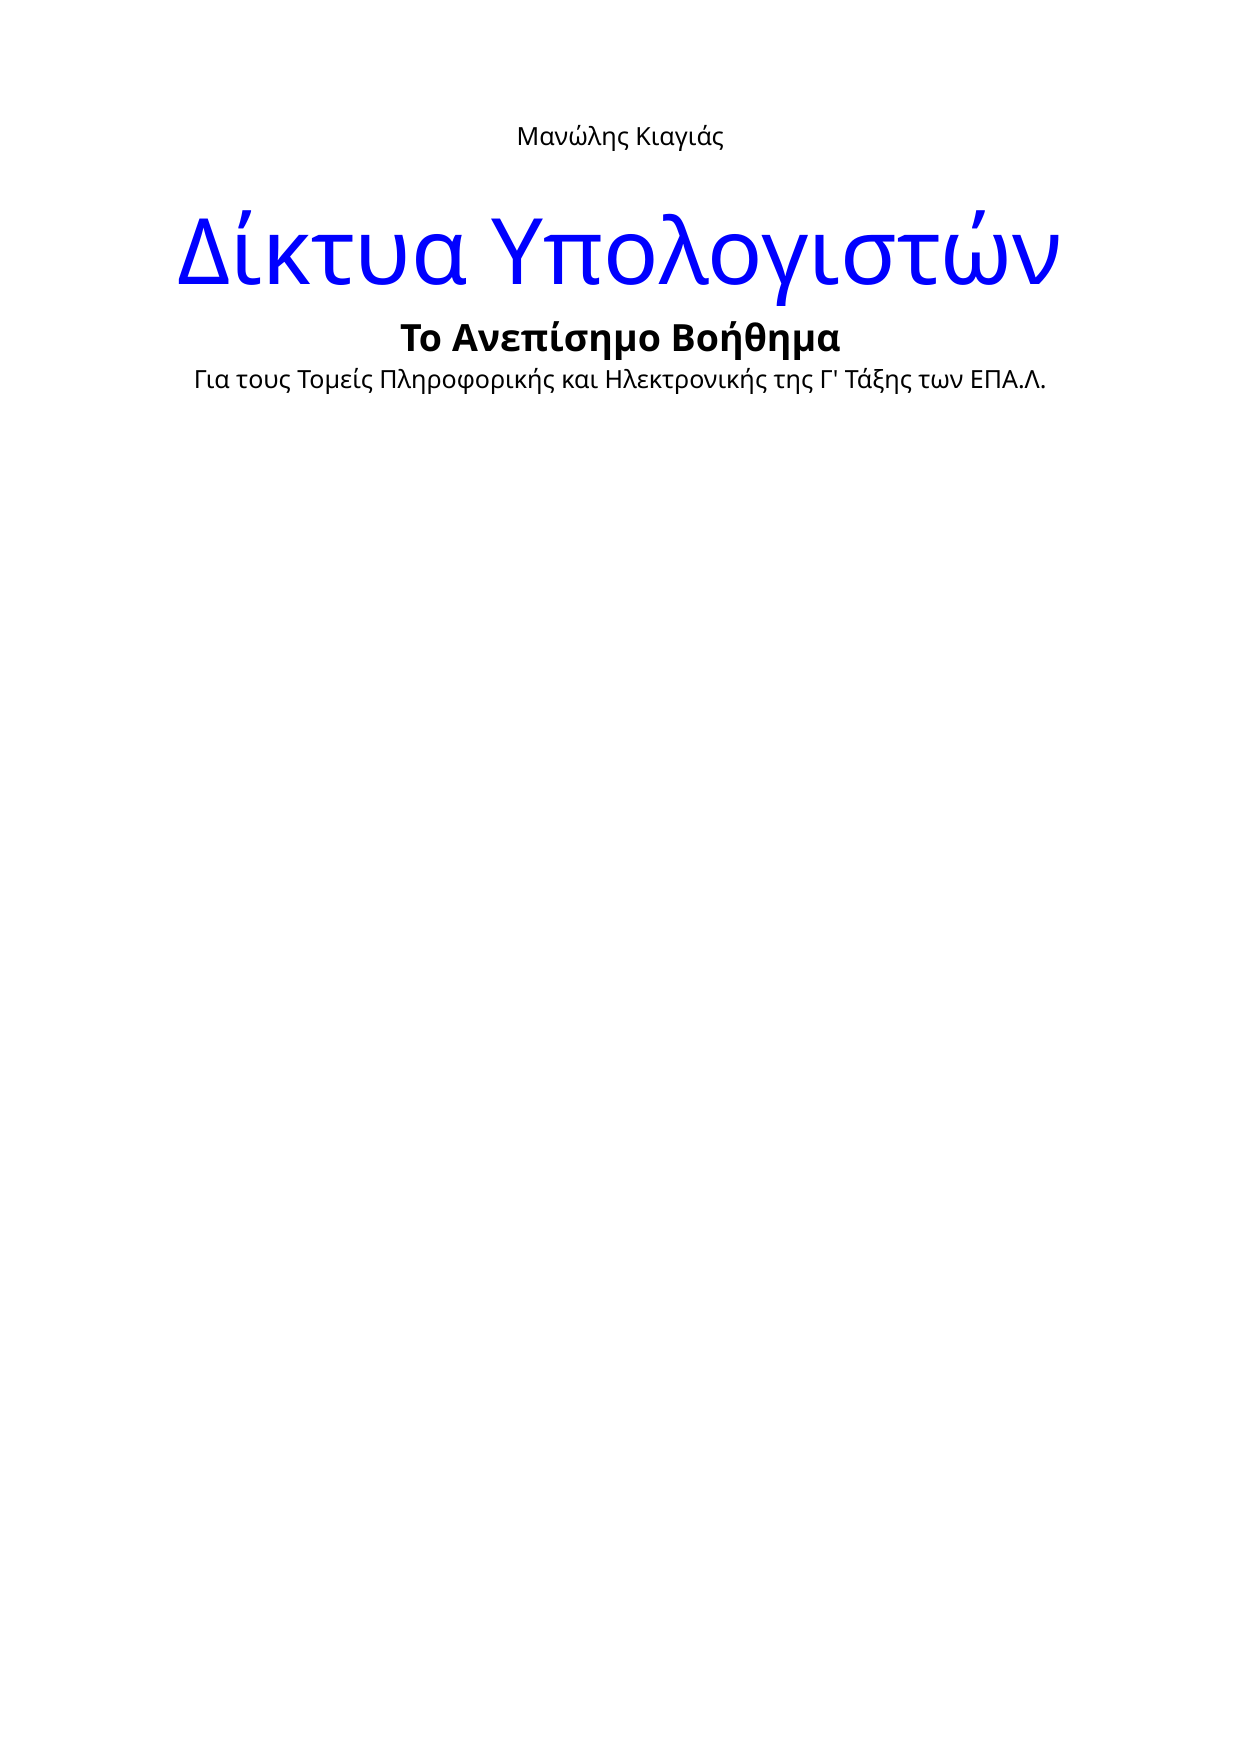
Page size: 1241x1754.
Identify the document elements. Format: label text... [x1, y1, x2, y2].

text Το Ανεπίσημο Βοήθημα [118, 311, 1122, 362]
text Μανώλης Κιαγιάς [118, 118, 1122, 152]
text Για τους Τομείς Πληροφορικής και Ηλεκτρονικής της Γ' Τάξης των ΕΠΑ.Λ. [118, 362, 1122, 396]
text Δίκτυα Υπολογιστών [118, 186, 1122, 311]
